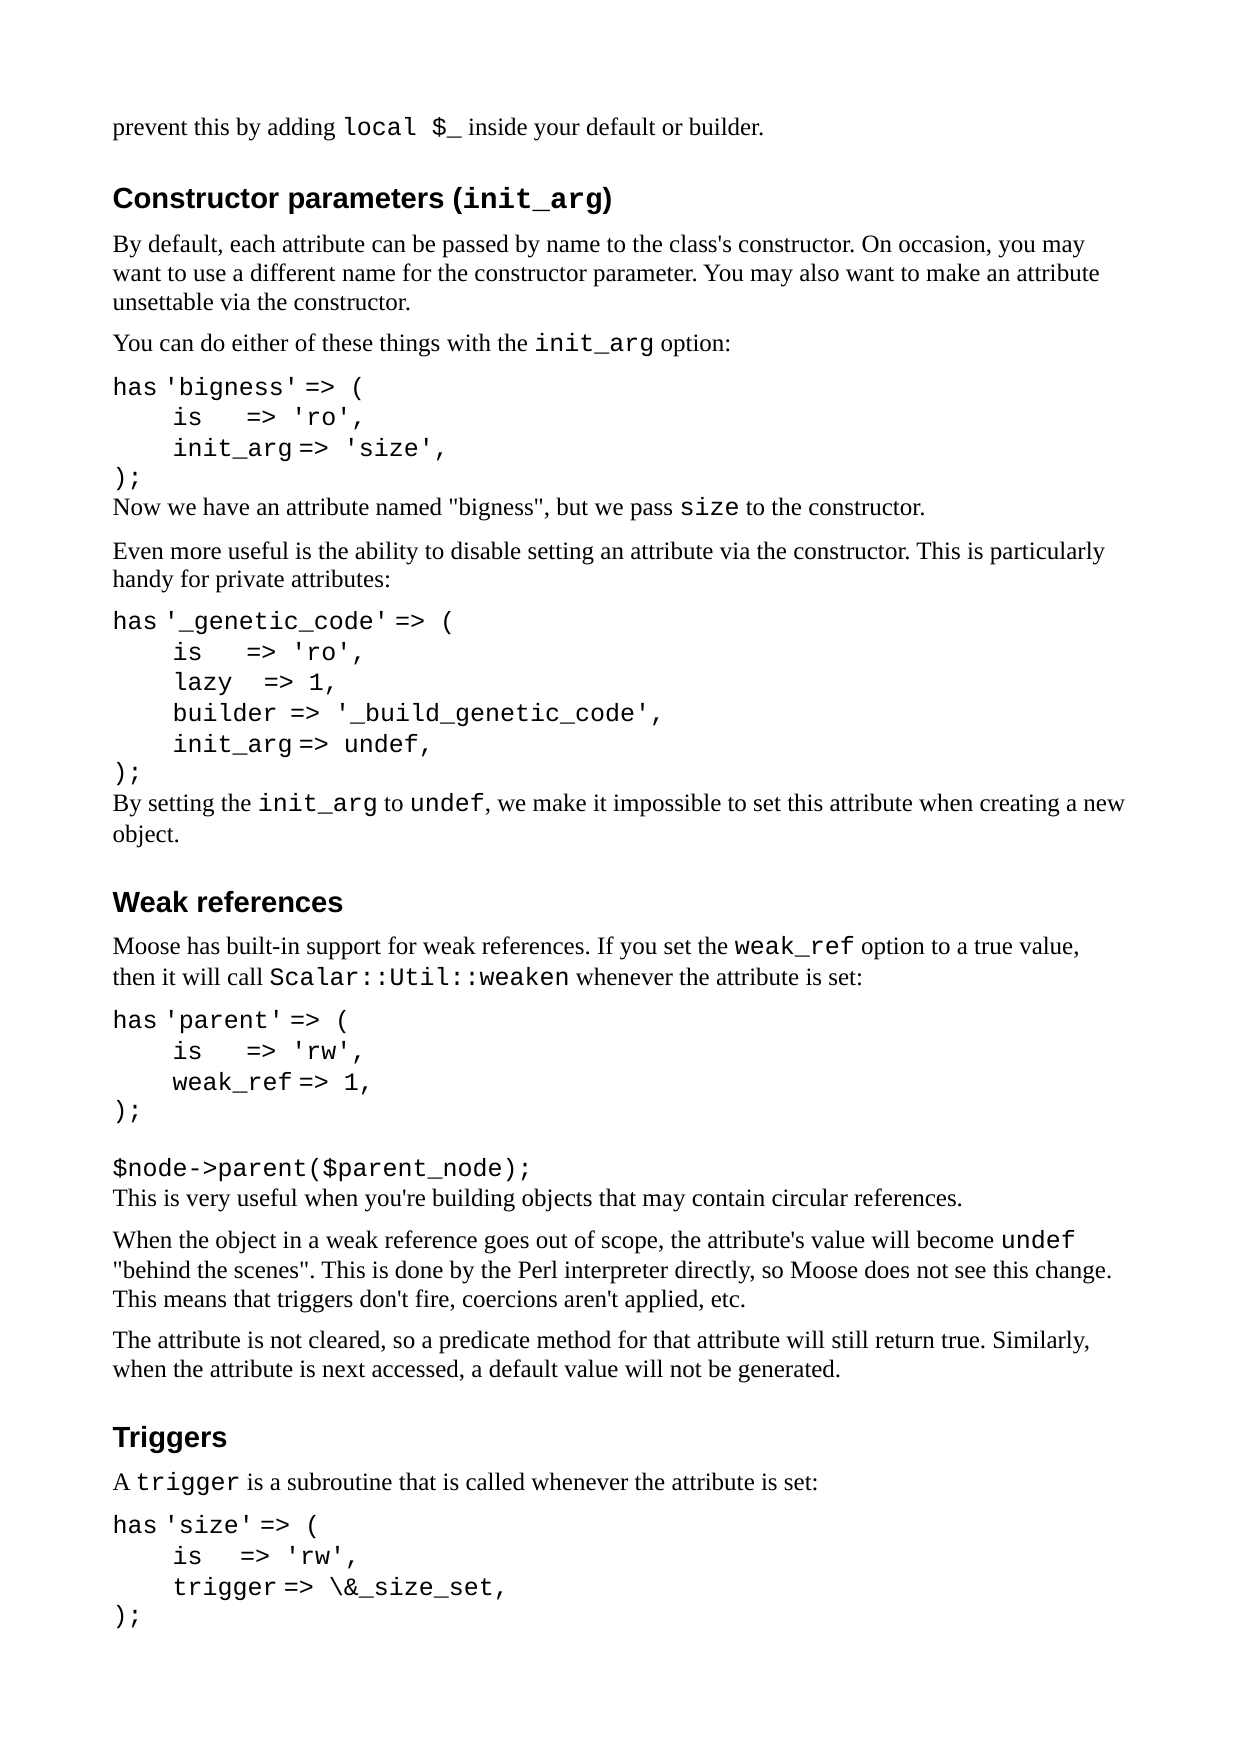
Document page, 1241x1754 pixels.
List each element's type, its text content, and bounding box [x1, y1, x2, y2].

text When the object in a weak reference goes out of scope, the attribute's value will become undef "behind the scenes". This is done by the Perl interpreter directly, so Moose does not see this change. This means that triggers don't fire, coercions aren't applied, etc. [112, 1225, 1128, 1313]
text This is very useful when you're building objects that may contain circular references. [112, 1183, 1128, 1212]
text Even more useful is the ability to disable setting an attribute via the constructor. This is particularly handy for private attributes: [112, 536, 1128, 593]
text By setting the init_arg to undef, we make it impossible to set this attribute when creating a new object. [112, 788, 1128, 848]
table_header has 'size' => ( is => 'rw', trigger => \&_size_set, ); [113, 1510, 778, 1631]
text You can do either of these things with the init_arg option: [112, 328, 1128, 359]
subtitle Weak references [112, 885, 1128, 919]
text Now we have an attribute named "bigness", but we pass size to the constructor. [112, 492, 1128, 523]
text A trigger is a subroutine that is called whenever the attribute is set: [112, 1467, 1128, 1497]
text prevent this by adding local $_ inside your default or builder. [112, 112, 1128, 143]
table_header has 'parent' => ( is => 'rw', weak_ref => 1, ); $node->parent($parent_node); [113, 1006, 539, 1183]
text Moose has built-in support for weak references. If you set the weak_ref option to a true value, then it will call Scalar::Util::weaken whenever the attribute is set: [112, 931, 1128, 993]
table_header has 'bigness' => ( is => 'ro', init_arg => 'size', ); [113, 372, 456, 492]
subtitle Constructor parameters (init_arg) [112, 181, 1128, 217]
text The attribute is not cleared, so a predicate method for that attribute will still return true. Similarly, when the attribute is next accessed, a default value will not be generated. [112, 1326, 1128, 1383]
subtitle Triggers [112, 1421, 1128, 1454]
text By default, each attribute can be passed by name to the class's constructor. On occasion, you may want to use a different name for the constructor parameter. You may also want to make an attribute unsettable via the constructor. [112, 229, 1128, 316]
table_header has '_genetic_code' => ( is => 'ro', lazy => 1, builder => '_build_genetic_code', init_arg => undef, ); [113, 606, 674, 788]
